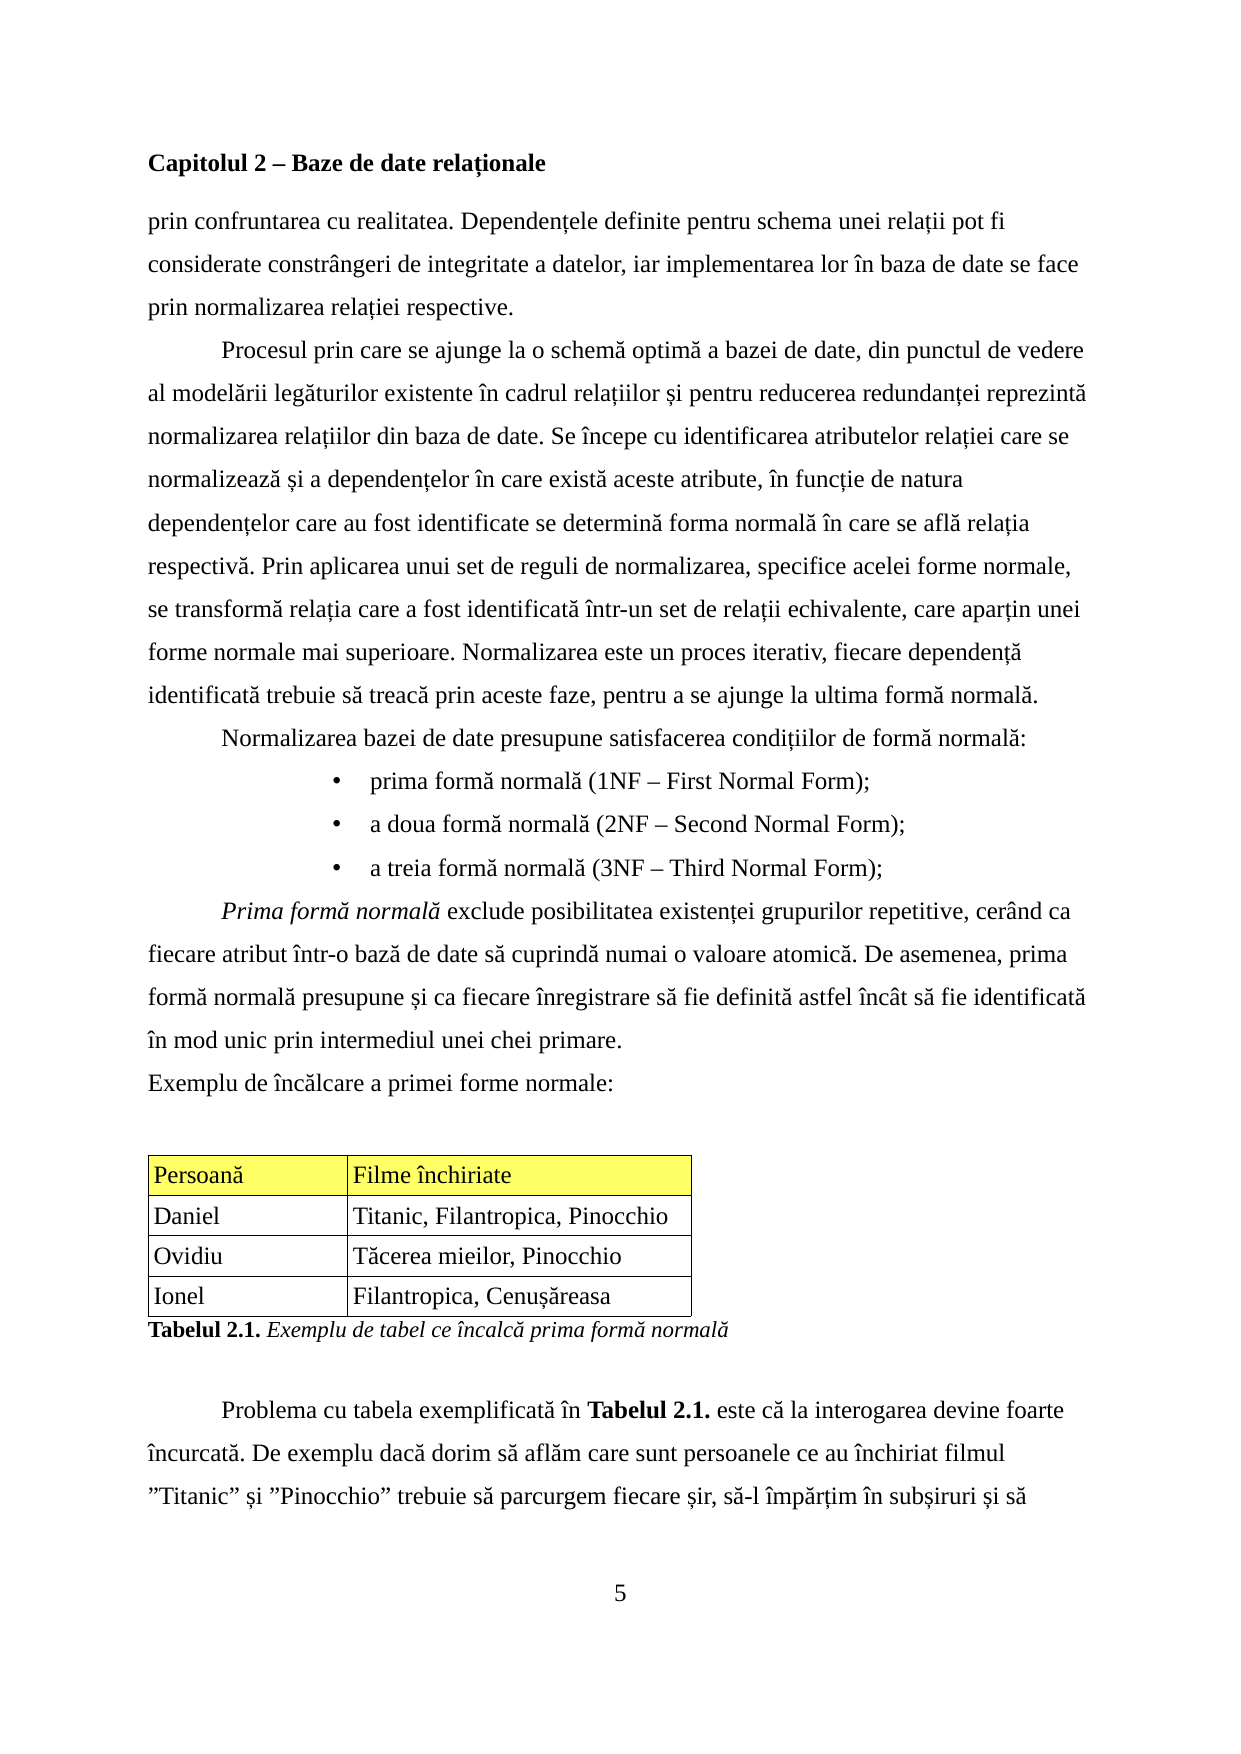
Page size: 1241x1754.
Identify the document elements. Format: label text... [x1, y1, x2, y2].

text Prima formă normală exclude posibilitatea existenței grupurilor repetitive, cerând ca fiecare atribut într-o bază de date să cuprindă numai o valoare atomică. De asemenea, prima formă normală presupune și ca fiecare înregistrare să fie definită astfel încât să fie identificată în mod unic prin intermediul unei chei primare. [148, 896, 1093, 1054]
text prin confruntarea cu realitatea. Dependențele definite pentru schema unei relații pot fi considerate constrângeri de integritate a datelor, iar implementarea lor în baza de date se face prin normalizarea relației respective. [148, 206, 1093, 321]
table_cell Filantropica, Cenușăreasa [348, 1277, 691, 1316]
table_cell Tăcerea mieilor, Pinocchio [348, 1236, 691, 1276]
text Tabelul 2.1. Exemplu de tabel ce încalcă prima formă normală [148, 1316, 1093, 1342]
table_header Filme închiriate [348, 1156, 691, 1195]
table_header Persoană [149, 1156, 347, 1195]
table_cell Ovidiu [149, 1236, 347, 1276]
table_cell Ionel [149, 1277, 347, 1316]
table_cell Titanic, Filantropica, Pinocchio [348, 1196, 691, 1235]
list a treia formă normală (3NF – Third Normal Form); [332, 853, 1093, 881]
list prima formă normală (1NF – First Normal Form); [332, 766, 1093, 795]
text Exemplu de încălcare a primei forme normale: [148, 1068, 1093, 1097]
text Procesul prin care se ajunge la o schemă optimă a bazei de date, din punctul de vedere al modelării legăturilor existente în cadrul relațiilor și pentru reducerea redundanței reprezintă normalizarea relațiilor din baza de date. Se începe cu identificarea atributelor relației care se normalizează și a dependențelor în care există aceste atribute, în funcție de natura dependențelor care au fost identificate se determină forma normală în care se află relația respectivă. Prin aplicarea unui set de reguli de normalizarea, specifice acelei forme normale, se transformă relația care a fost identificată într-un set de relații echivalente, care aparțin unei forme normale mai superioare. Normalizarea este un proces iterativ, fiecare dependență identificată trebuie să treacă prin aceste faze, pentru a se ajunge la ultima formă normală. [148, 335, 1093, 709]
table_cell Daniel [149, 1196, 347, 1235]
text Normalizarea bazei de date presupune satisfacerea condițiilor de formă normală: [148, 723, 1093, 752]
list a doua formă normală (2NF – Second Normal Form); [332, 809, 1093, 838]
text Problema cu tabela exemplificată în Tabelul 2.1. este că la interogarea devine foarte încurcată. De exemplu dacă dorim să aflăm care sunt persoanele ce au închiriat filmul ”Titanic” și ”Pinocchio” trebuie să parcurgem fiecare șir, să-l împărțim în subșiruri și să [148, 1395, 1093, 1510]
